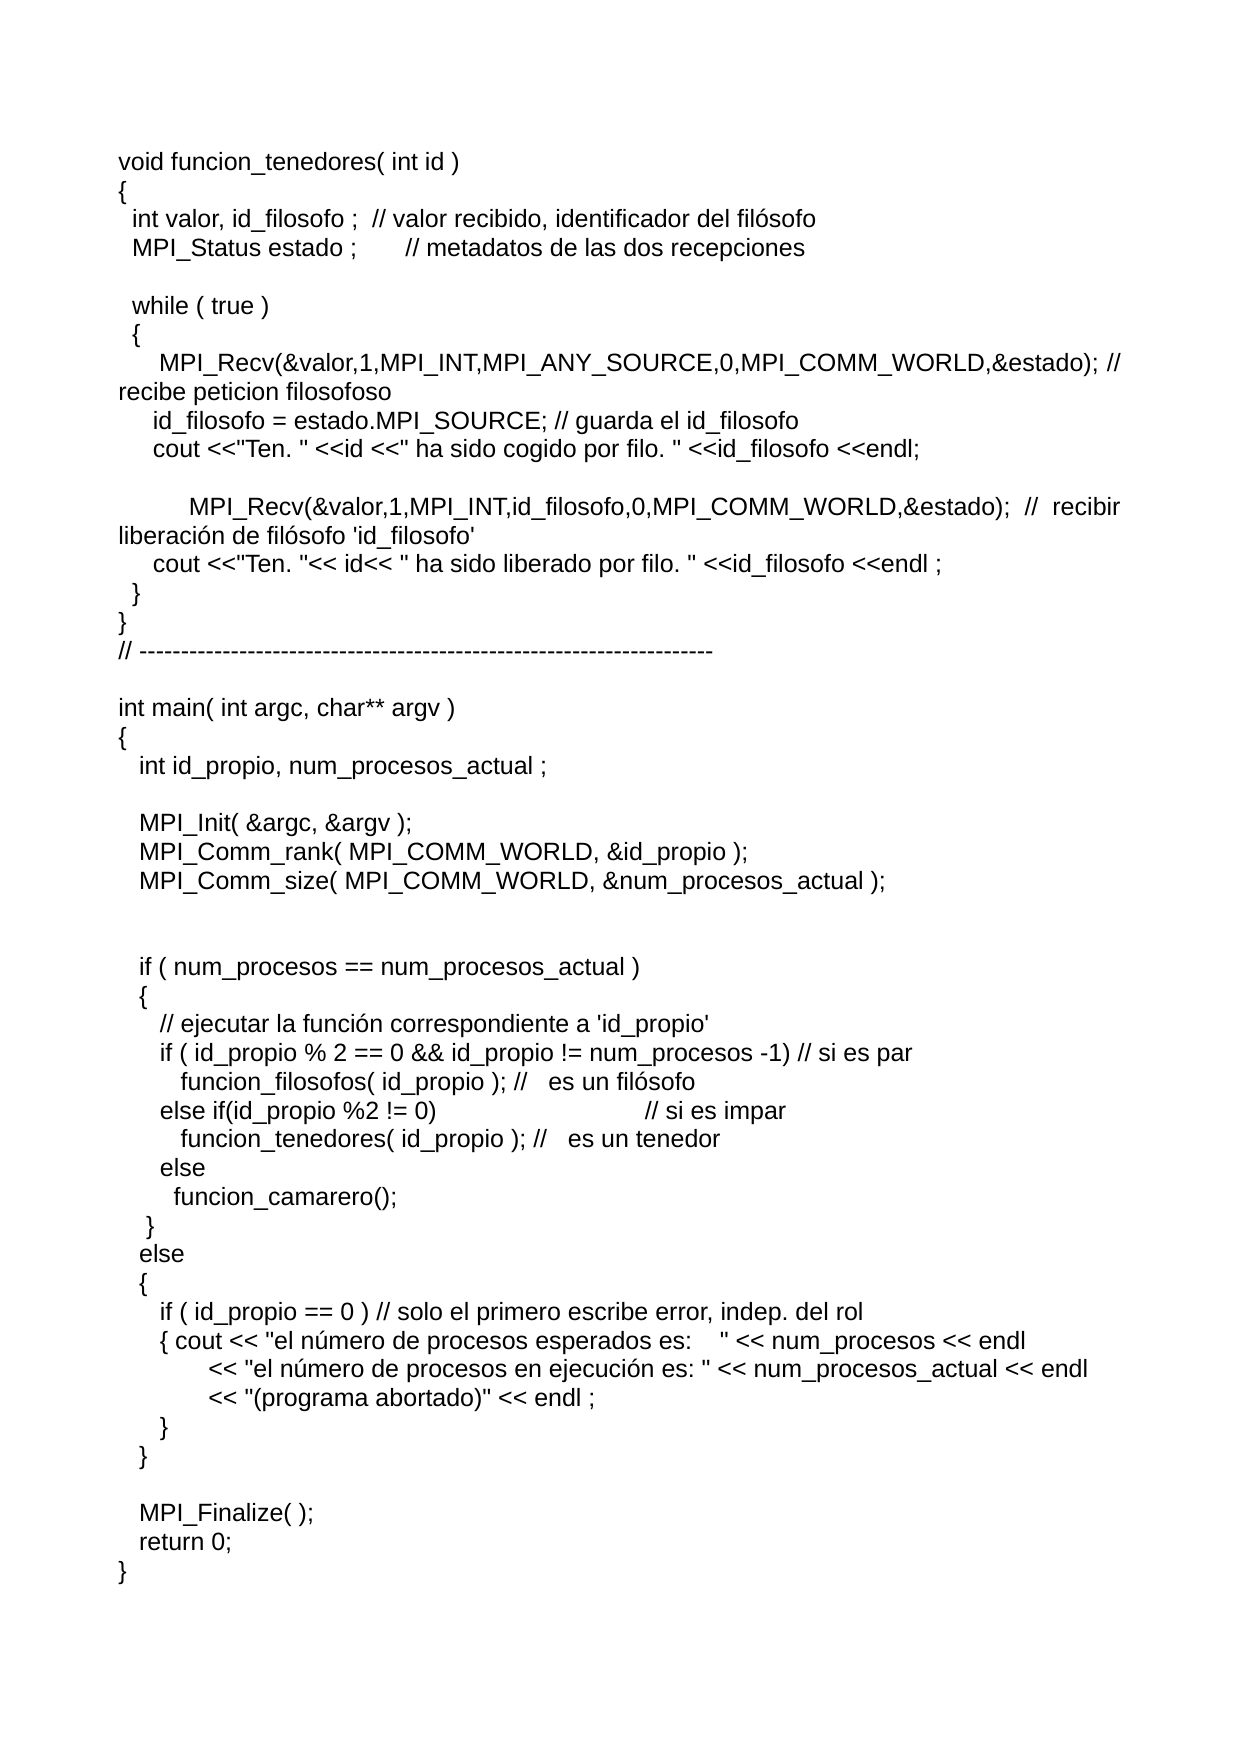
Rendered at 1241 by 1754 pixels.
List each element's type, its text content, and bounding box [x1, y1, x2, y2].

text } [118, 1211, 1122, 1239]
text funcion_camarero(); [118, 1182, 1122, 1211]
text return 0; [118, 1527, 1122, 1556]
text funcion_filosofos( id_propio ); // es un filósofo [118, 1067, 1122, 1096]
text << "el número de procesos en ejecución es: " << num_procesos_actual << endl [118, 1354, 1122, 1383]
text { [118, 1268, 1122, 1297]
text int main( int argc, char** argv ) [118, 693, 1122, 722]
text { [118, 722, 1122, 751]
text int valor, id_filosofo ; // valor recibido, identificador del filósofo [118, 204, 1122, 233]
text if ( id_propio == 0 ) // solo el primero escribe error, indep. del rol [118, 1297, 1122, 1326]
text } [118, 607, 1122, 636]
text cout <<"Ten. " <<id <<" ha sido cogido por filo. " <<id_filosofo <<endl; [118, 434, 1122, 463]
text MPI_Finalize( ); [118, 1498, 1122, 1527]
text if ( num_procesos == num_procesos_actual ) [118, 952, 1122, 981]
text } [118, 1556, 1122, 1584]
text { cout << "el número de procesos esperados es: " << num_procesos << endl [118, 1326, 1122, 1354]
text cout <<"Ten. "<< id<< " ha sido liberado por filo. " <<id_filosofo <<endl ; [118, 549, 1122, 578]
text if ( id_propio % 2 == 0 && id_propio != num_procesos -1) // si es par [118, 1038, 1122, 1067]
text // --------------------------------------------------------------------- [118, 636, 1122, 664]
text } [118, 578, 1122, 607]
text { [118, 176, 1122, 204]
text MPI_Recv(&valor,1,MPI_INT,id_filosofo,0,MPI_COMM_WORLD,&estado); // recibir liberación de filósofo 'id_filosofo' [118, 492, 1122, 549]
text MPI_Comm_size( MPI_COMM_WORLD, &num_procesos_actual ); [118, 866, 1122, 894]
text << "(programa abortado)" << endl ; [118, 1383, 1122, 1412]
text id_filosofo = estado.MPI_SOURCE; // guarda el id_filosofo [118, 406, 1122, 434]
text { [118, 981, 1122, 1009]
text else [118, 1239, 1122, 1268]
text } [118, 1441, 1122, 1469]
text else [118, 1153, 1122, 1182]
text MPI_Status estado ; // metadatos de las dos recepciones [118, 233, 1122, 262]
text else if(id_propio %2 != 0) // si es impar [118, 1096, 1122, 1124]
text funcion_tenedores( id_propio ); // es un tenedor [118, 1124, 1122, 1153]
text } [118, 1412, 1122, 1441]
text MPI_Comm_rank( MPI_COMM_WORLD, &id_propio ); [118, 837, 1122, 866]
text void funcion_tenedores( int id ) [118, 147, 1122, 176]
text { [118, 319, 1122, 348]
text while ( true ) [118, 291, 1122, 319]
text MPI_Init( &argc, &argv ); [118, 808, 1122, 837]
text // ejecutar la función correspondiente a 'id_propio' [118, 1009, 1122, 1038]
text MPI_Recv(&valor,1,MPI_INT,MPI_ANY_SOURCE,0,MPI_COMM_WORLD,&estado); // recibe peticion filosofoso [118, 348, 1122, 406]
text int id_propio, num_procesos_actual ; [118, 751, 1122, 779]
